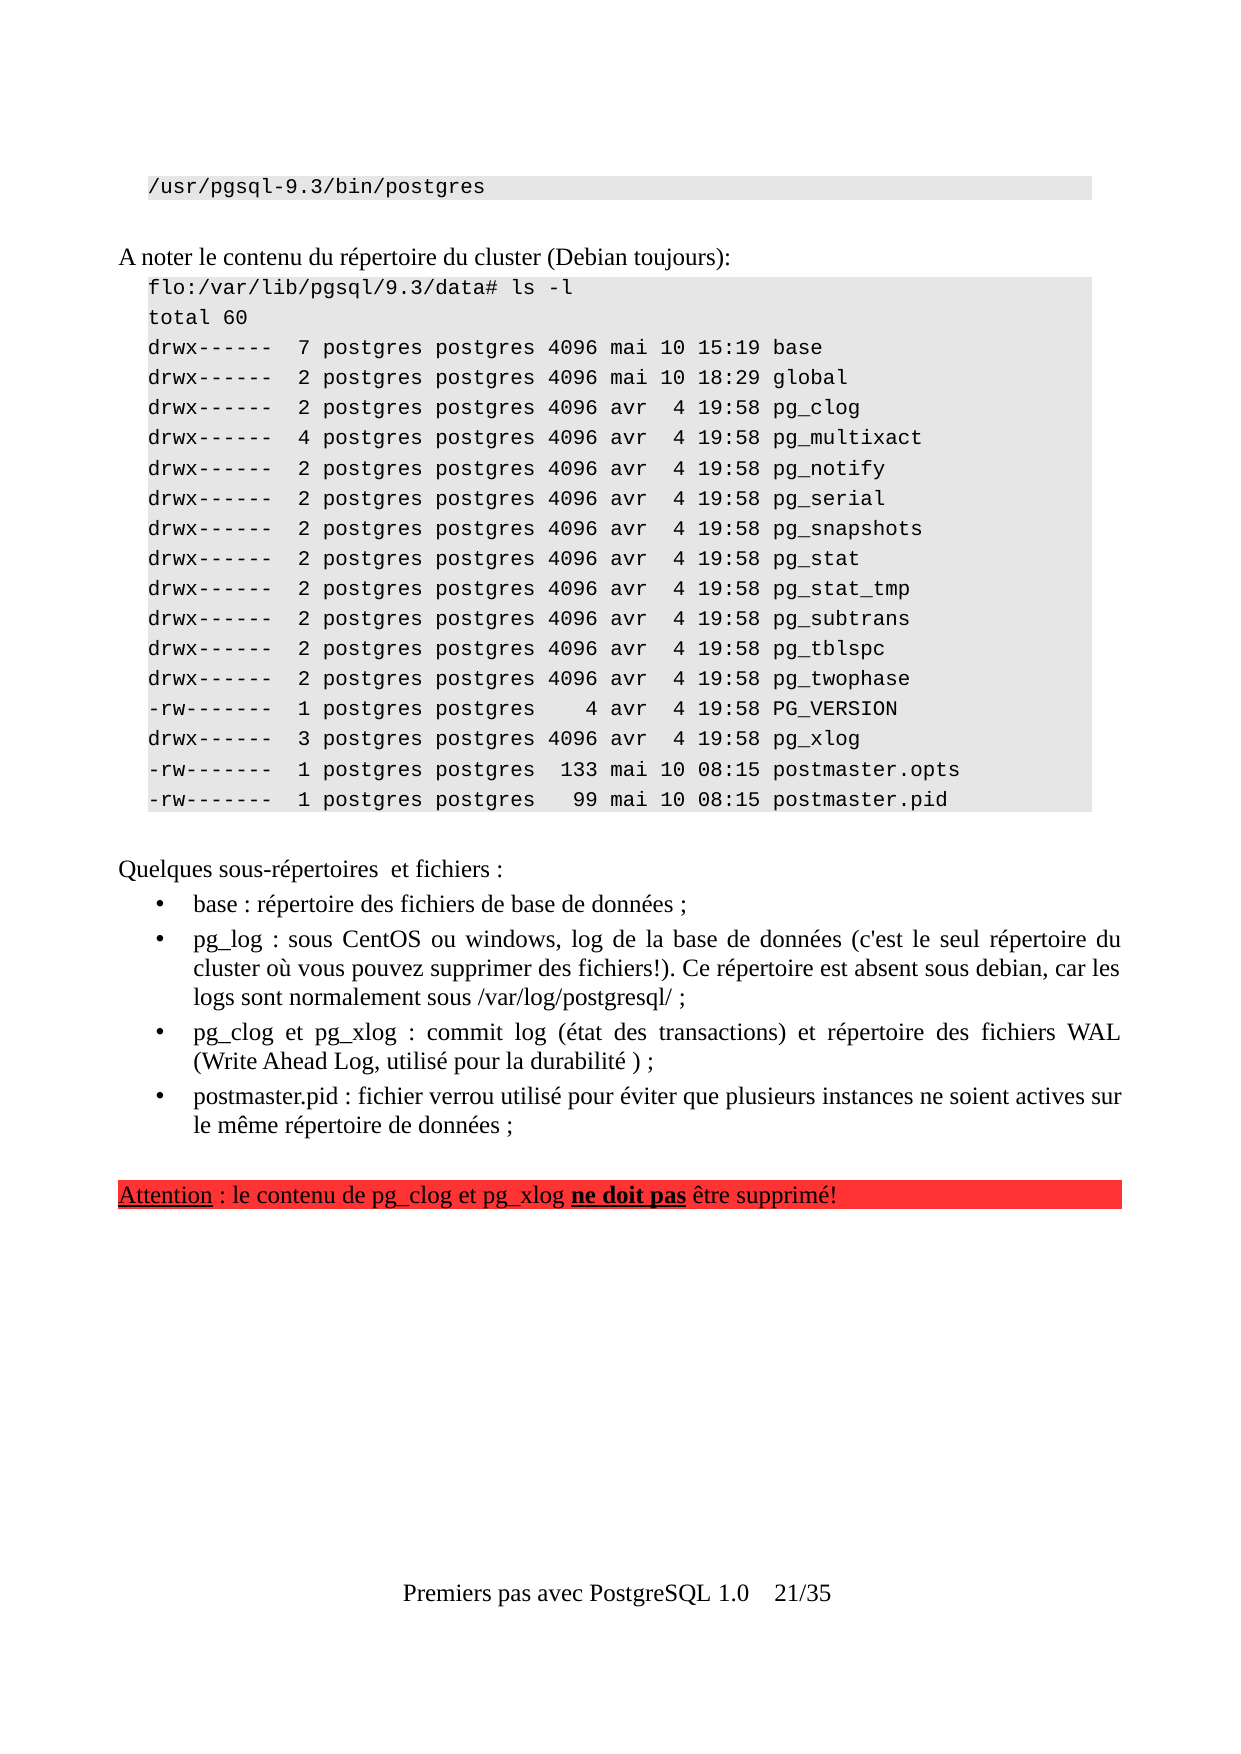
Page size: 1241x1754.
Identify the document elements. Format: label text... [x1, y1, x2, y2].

text drwx------ 2 postgres postgres 4096 avr 4 19:58 pg_notify [148, 457, 1092, 481]
text drwx------ 7 postgres postgres 4096 mai 10 15:19 base [148, 337, 1092, 361]
text drwx------ 2 postgres postgres 4096 avr 4 19:58 pg_clog [148, 397, 1092, 421]
text -rw------- 1 postgres postgres 4 avr 4 19:58 PG_VERSION [148, 698, 1092, 722]
list pg_clog et pg_xlog : commit log (état des transactions) et répertoire des fichiers WAL (Write Ahead Log, utilisé pour la durabilité ) ; [156, 1017, 1122, 1074]
text drwx------ 2 postgres postgres 4096 avr 4 19:58 pg_stat [148, 548, 1092, 571]
text drwx------ 2 postgres postgres 4096 avr 4 19:58 pg_subtrans [148, 608, 1092, 632]
text -rw------- 1 postgres postgres 133 mai 10 08:15 postmaster.opts [148, 758, 1092, 782]
text drwx------ 3 postgres postgres 4096 avr 4 19:58 pg_xlog [148, 728, 1092, 752]
text total 60 [148, 307, 1092, 331]
text -rw------- 1 postgres postgres 99 mai 10 08:15 postmaster.pid [148, 789, 1092, 812]
text drwx------ 2 postgres postgres 4096 avr 4 19:58 pg_serial [148, 488, 1092, 511]
text drwx------ 4 postgres postgres 4096 avr 4 19:58 pg_multixact [148, 427, 1092, 451]
list pg_log : sous CentOS ou windows, log de la base de données (c'est le seul répertoire du cluster où vous pouvez supprimer des fichiers!). Ce répertoire est absent sous debian, car les logs sont normalement sous /var/log/postgresql/ ; [156, 924, 1122, 1011]
text drwx------ 2 postgres postgres 4096 avr 4 19:58 pg_stat_tmp [148, 578, 1092, 602]
list base : répertoire des fichiers de base de données ; [156, 889, 1122, 918]
text drwx------ 2 postgres postgres 4096 mai 10 18:29 global [148, 367, 1092, 391]
text /usr/pgsql-9.3/bin/postgres [148, 176, 1092, 200]
text drwx------ 2 postgres postgres 4096 avr 4 19:58 pg_tblspc [148, 638, 1092, 662]
text drwx------ 2 postgres postgres 4096 avr 4 19:58 pg_snapshots [148, 518, 1092, 541]
text flo:/var/lib/pgsql/9.3/data# ls -l [148, 277, 1092, 301]
text Quelques sous-répertoires et fichiers : [118, 854, 1122, 883]
list postmaster.pid : fichier verrou utilisé pour éviter que plusieurs instances ne soient actives sur le même répertoire de données ; [156, 1081, 1122, 1138]
text A noter le contenu du répertoire du cluster (Debian toujours): [118, 242, 1122, 270]
text drwx------ 2 postgres postgres 4096 avr 4 19:58 pg_twophase [148, 668, 1092, 692]
text Attention : le contenu de pg_clog et pg_xlog ne doit pas être supprimé! [118, 1180, 1122, 1209]
